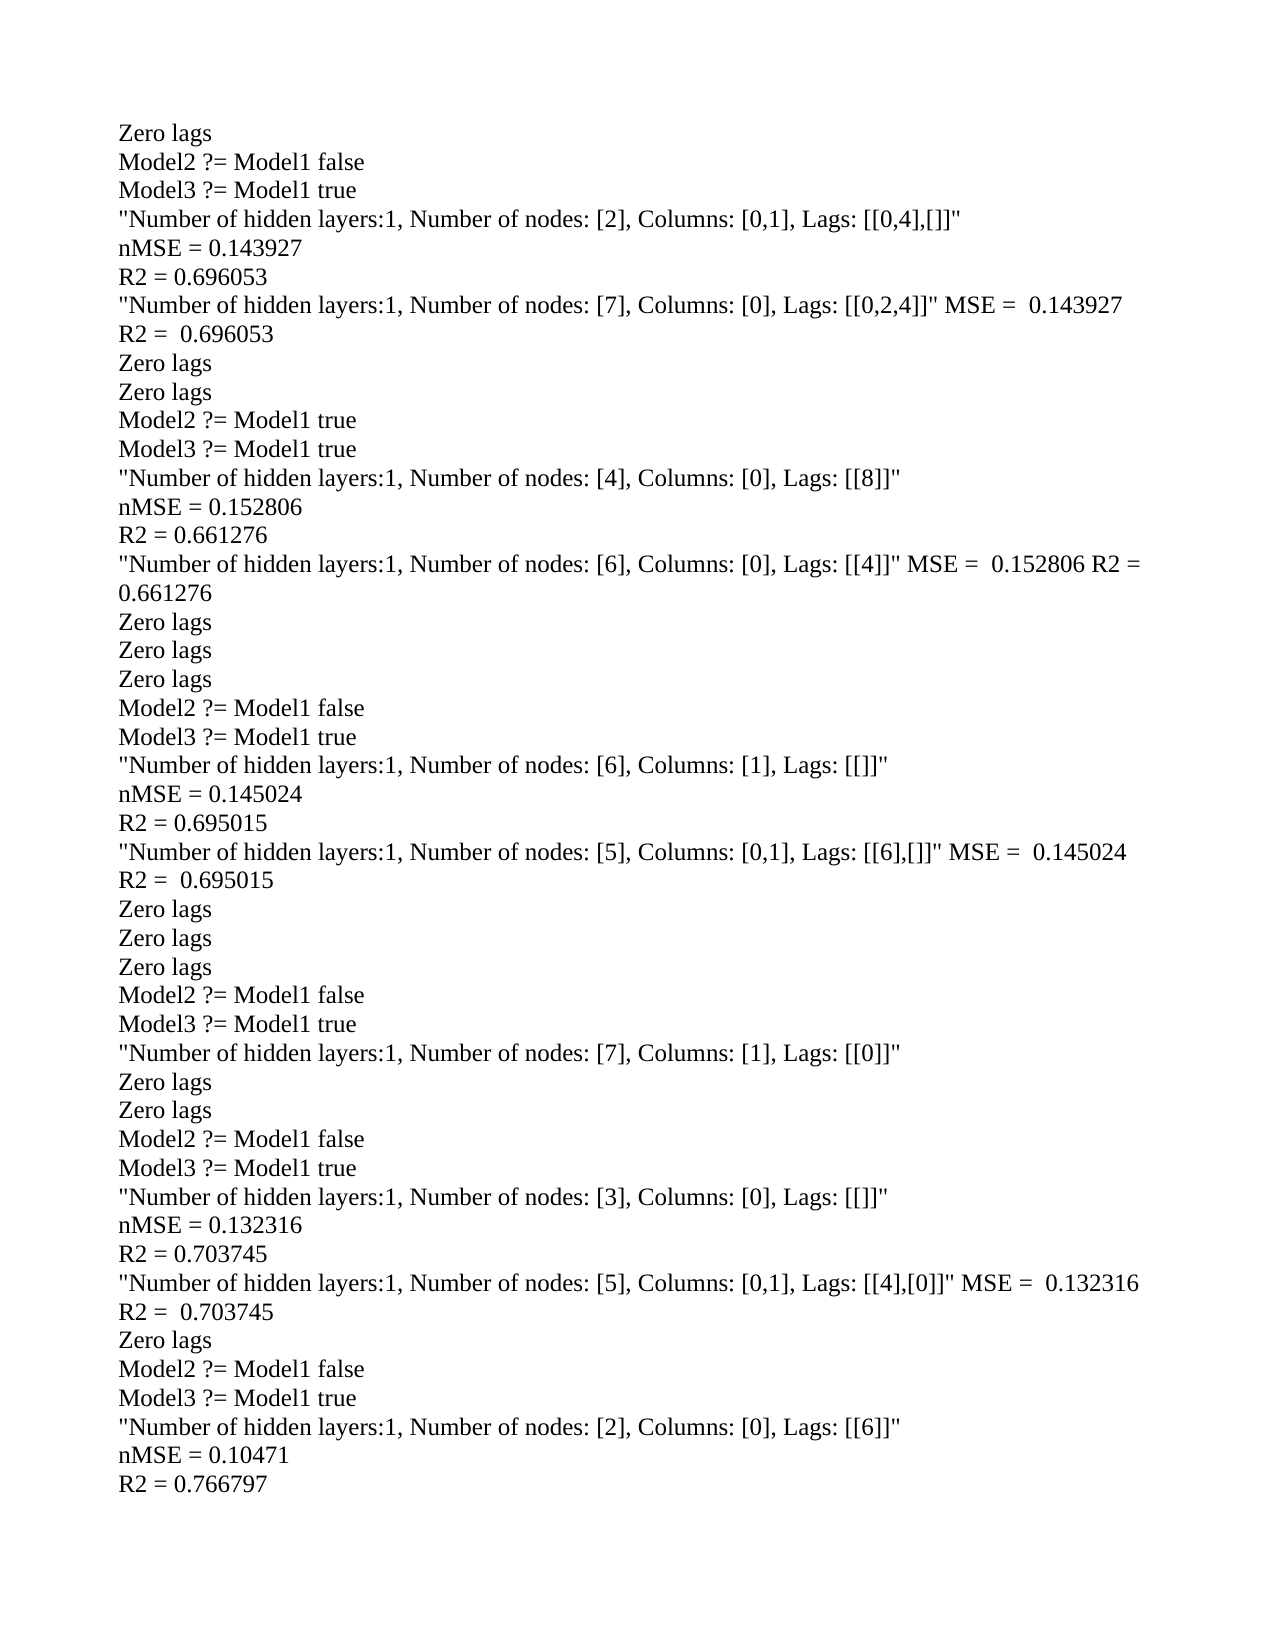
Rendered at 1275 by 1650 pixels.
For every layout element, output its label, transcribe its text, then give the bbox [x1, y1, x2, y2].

text Zero lags [118, 894, 1157, 923]
text "Number of hidden layers:1, Number of nodes: [2], Columns: [0,1], Lags: [[0,4],[]]" [118, 204, 1157, 233]
text "Number of hidden layers:1, Number of nodes: [7], Columns: [1], Lags: [[0]]" [118, 1038, 1157, 1067]
text Model3 ?= Model1 true [118, 434, 1157, 463]
text Zero lags [118, 348, 1157, 377]
text Zero lags [118, 1096, 1157, 1124]
text Model2 ?= Model1 false [118, 981, 1157, 1009]
text nMSE = 0.145024 [118, 779, 1157, 808]
text "Number of hidden layers:1, Number of nodes: [6], Columns: [1], Lags: [[]]" [118, 751, 1157, 779]
text Model2 ?= Model1 true [118, 406, 1157, 434]
text Model2 ?= Model1 false [118, 147, 1157, 176]
text Model3 ?= Model1 true [118, 722, 1157, 751]
text Zero lags [118, 1067, 1157, 1096]
text nMSE = 0.143927 [118, 233, 1157, 262]
text R2 = 0.696053 [118, 262, 1157, 291]
text nMSE = 0.10471 [118, 1441, 1157, 1469]
text Zero lags [118, 952, 1157, 981]
text Model2 ?= Model1 false [118, 693, 1157, 722]
text Zero lags [118, 636, 1157, 664]
text R2 = 0.703745 [118, 1239, 1157, 1268]
text "Number of hidden layers:1, Number of nodes: [7], Columns: [0], Lags: [[0,2,4]]" MSE = 0.143927 R2 = 0.696053 [118, 291, 1157, 348]
text nMSE = 0.132316 [118, 1211, 1157, 1239]
text Model3 ?= Model1 true [118, 1153, 1157, 1182]
text Zero lags [118, 377, 1157, 406]
text "Number of hidden layers:1, Number of nodes: [5], Columns: [0,1], Lags: [[4],[0]]" MSE = 0.132316 R2 = 0.703745 [118, 1268, 1157, 1326]
text nMSE = 0.152806 [118, 492, 1157, 521]
text Model3 ?= Model1 true [118, 176, 1157, 204]
text "Number of hidden layers:1, Number of nodes: [5], Columns: [0,1], Lags: [[6],[]]" MSE = 0.145024 R2 = 0.695015 [118, 837, 1157, 894]
text R2 = 0.695015 [118, 808, 1157, 837]
text Model2 ?= Model1 false [118, 1354, 1157, 1383]
text R2 = 0.661276 [118, 521, 1157, 549]
text R2 = 0.766797 [118, 1469, 1157, 1498]
text Zero lags [118, 664, 1157, 693]
text "Number of hidden layers:1, Number of nodes: [3], Columns: [0], Lags: [[]]" [118, 1182, 1157, 1211]
text "Number of hidden layers:1, Number of nodes: [4], Columns: [0], Lags: [[8]]" [118, 463, 1157, 492]
text Zero lags [118, 1326, 1157, 1354]
text "Number of hidden layers:1, Number of nodes: [6], Columns: [0], Lags: [[4]]" MSE = 0.152806 R2 = 0.661276 [118, 549, 1157, 607]
text Model3 ?= Model1 true [118, 1383, 1157, 1412]
text Zero lags [118, 923, 1157, 952]
text Model3 ?= Model1 true [118, 1009, 1157, 1038]
text Model2 ?= Model1 false [118, 1124, 1157, 1153]
text Zero lags [118, 118, 1157, 147]
text "Number of hidden layers:1, Number of nodes: [2], Columns: [0], Lags: [[6]]" [118, 1412, 1157, 1441]
text Zero lags [118, 607, 1157, 636]
